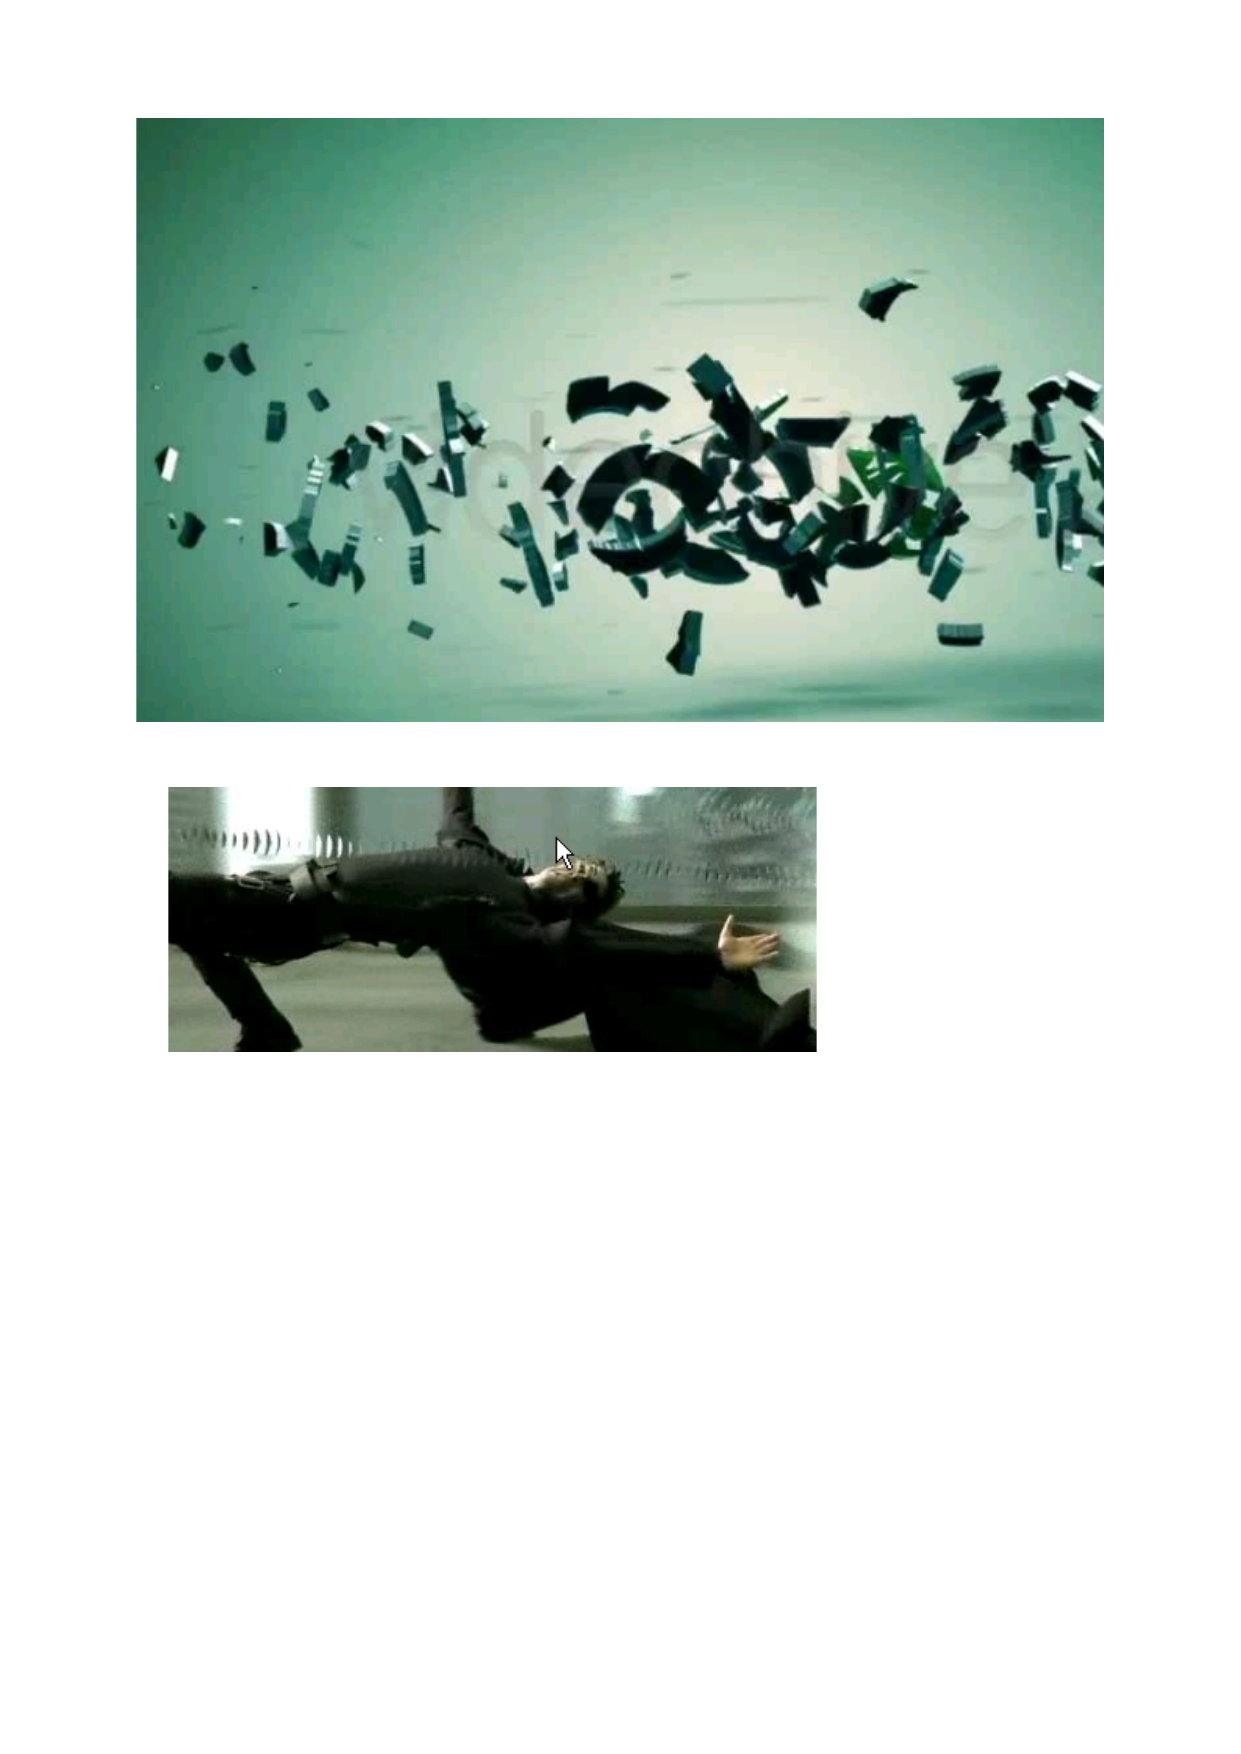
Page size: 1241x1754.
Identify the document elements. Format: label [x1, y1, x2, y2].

picture [136, 118, 1104, 722]
picture [168, 787, 817, 1052]
